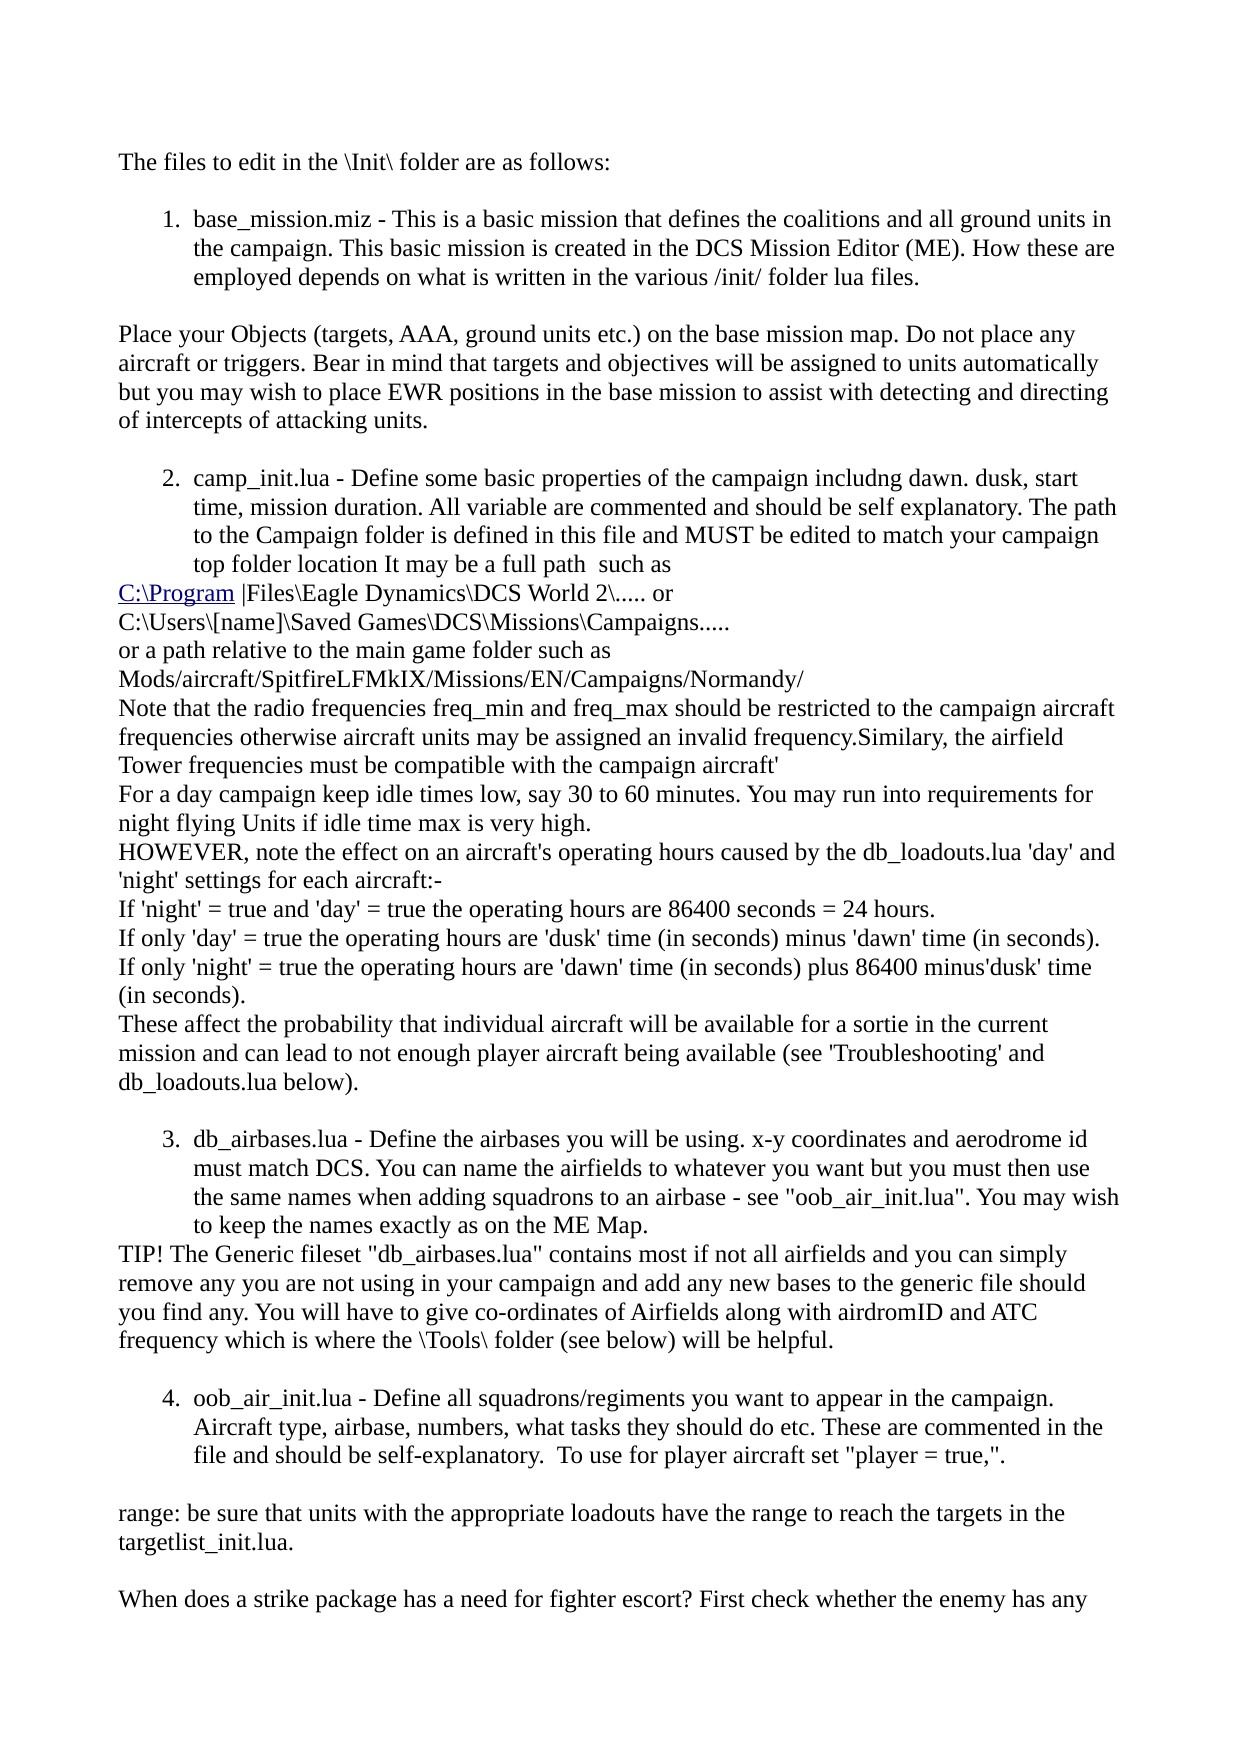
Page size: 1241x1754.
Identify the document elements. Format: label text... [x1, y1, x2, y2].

text Place your Objects (targets, AAA, ground units etc.) on the base mission map. Do not place any aircraft or triggers. Bear in mind that targets and objectives will be assigned to units automatically but you may wish to place EWR positions in the base mission to assist with detecting and directing of intercepts of attacking units. [118, 319, 1122, 434]
text range: be sure that units with the appropriate loadouts have the range to reach the targets in the targetlist_init.lua. [118, 1498, 1122, 1556]
text C:\Program |Files\Eagle Dynamics\DCS World 2\..... or [118, 578, 1122, 607]
list oob_air_init.lua - Define all squadrons/regiments you want to appear in the campaign. Aircraft type, airbase, numbers, what tasks they should do etc. These are commented in the file and should be self-explanatory. To use for player aircraft set "player = true,". [156, 1383, 1122, 1469]
text These affect the probability that individual aircraft will be available for a sortie in the current mission and can lead to not enough player aircraft being available (see 'Troubleshooting' and db_loadouts.lua below). [118, 1009, 1122, 1096]
text or a path relative to the main game folder such as [118, 636, 1122, 664]
text TIP! The Generic fileset "db_airbases.lua" contains most if not all airfields and you can simply remove any you are not using in your campaign and add any new bases to the generic file should you find any. You will have to give co-ordinates of Airfields along with airdromID and ATC frequency which is where the \Tools\ folder (see below) will be helpful. [118, 1239, 1122, 1354]
list camp_init.lua - Define some basic properties of the campaign includng dawn. dusk, start time, mission duration. All variable are commented and should be self explanatory. The path to the Campaign folder is defined in this file and MUST be edited to match your campaign top folder location It may be a full path such as [156, 463, 1122, 578]
list base_mission.miz - This is a basic mission that defines the coalitions and all ground units in the campaign. This basic mission is created in the DCS Mission Editor (ME). How these are employed depends on what is written in the various /init/ folder lua files. [156, 204, 1122, 291]
text When does a strike package has a need for fighter escort? First check whether the enemy has any [118, 1584, 1122, 1613]
text The files to edit in the \Init\ folder are as follows: [118, 147, 1122, 176]
text HOWEVER, note the effect on an aircraft's operating hours caused by the db_loadouts.lua 'day' and 'night' settings for each aircraft:- [118, 837, 1122, 894]
text C:\Users\[name]\Saved Games\DCS\Missions\Campaigns..... [118, 607, 1122, 636]
text If 'night' = true and 'day' = true the operating hours are 86400 seconds = 24 hours. [118, 894, 1122, 923]
text For a day campaign keep idle times low, say 30 to 60 minutes. You may run into requirements for night flying Units if idle time max is very high. [118, 779, 1122, 837]
text Note that the radio frequencies freq_min and freq_max should be restricted to the campaign aircraft frequencies otherwise aircraft units may be assigned an invalid frequency.Similary, the airfield Tower frequencies must be compatible with the campaign aircraft' [118, 693, 1122, 779]
text If only 'night' = true the operating hours are 'dawn' time (in seconds) plus 86400 minus'dusk' time (in seconds). [118, 952, 1122, 1009]
text If only 'day' = true the operating hours are 'dusk' time (in seconds) minus 'dawn' time (in seconds). [118, 923, 1122, 952]
list db_airbases.lua - Define the airbases you will be using. x-y coordinates and aerodrome id must match DCS. You can name the airfields to whatever you want but you must then use the same names when adding squadrons to an airbase - see "oob_air_init.lua". You may wish to keep the names exactly as on the ME Map. [156, 1124, 1122, 1239]
text Mods/aircraft/SpitfireLFMkIX/Missions/EN/Campaigns/Normandy/ [118, 664, 1122, 693]
